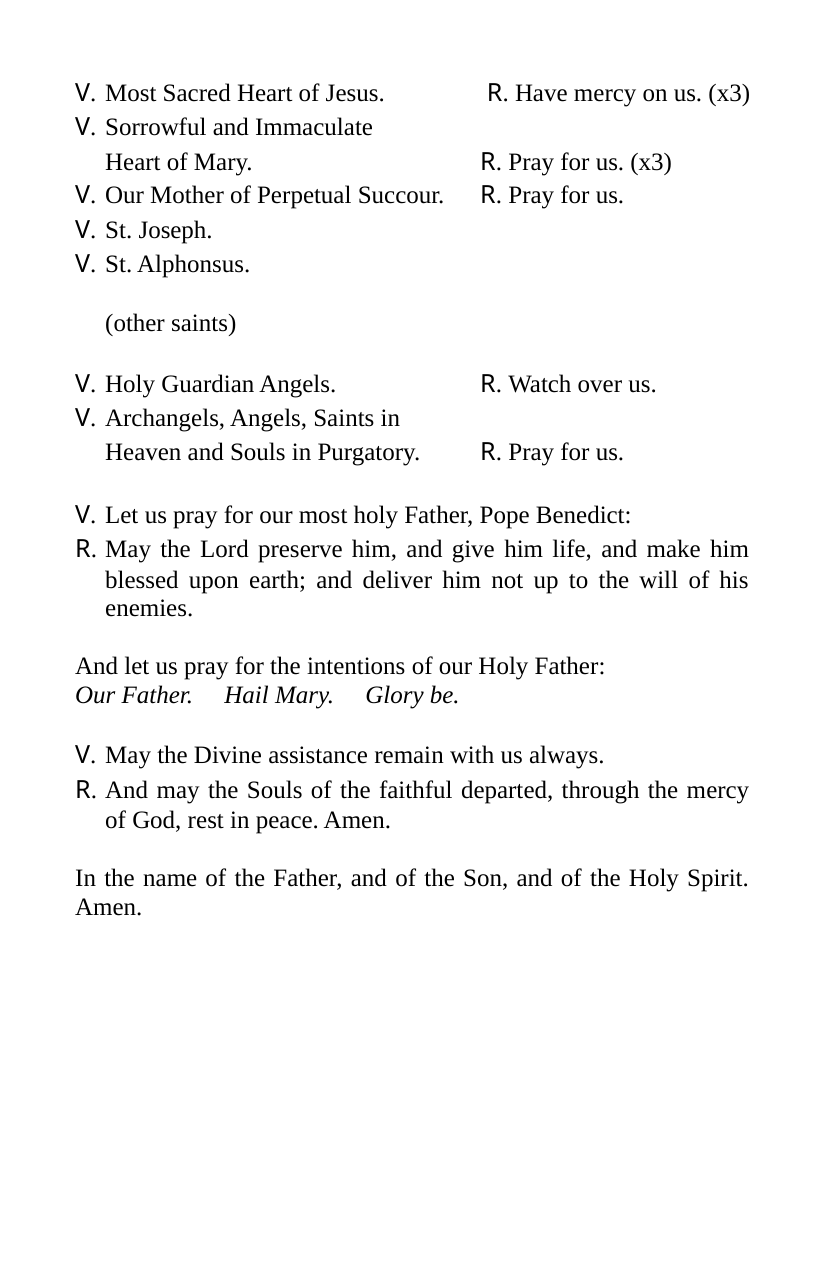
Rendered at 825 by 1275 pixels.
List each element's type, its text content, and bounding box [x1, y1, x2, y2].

text Heaven and Souls in Purgatory. R. Pray for us. [75, 434, 750, 468]
text V. Archangels, Angels, Saints in [75, 400, 750, 434]
text V. St. Alphonsus. [75, 245, 750, 279]
text V. Most Sacred Heart of Jesus. R. Have mercy on us. (x3) [75, 75, 750, 109]
text V. Let us pray for our most holy Father, Pope Benedict: [75, 497, 750, 531]
text Our Father. Hail Mary. Glory be. [75, 680, 750, 708]
text (other saints) [75, 308, 750, 337]
text Heart of Mary. R. Pray for us. (x3) [75, 143, 750, 177]
text In the name of the Father, and of the Son, and of the Holy Spirit. Amen. [75, 863, 750, 920]
text V. Our Mother of Perpetual Succour. R. Pray for us. [75, 177, 750, 211]
text V. Holy Guardian Angels. R. Watch over us. [75, 366, 750, 400]
text V. Sorrowful and Immaculate [75, 109, 750, 143]
text R. May the Lord preserve him, and give him life, and make him blessed upon earth; and deliver him not up to the will of his enemies. [75, 531, 750, 622]
text V. St. Joseph. [75, 211, 750, 245]
text V. May the Divine assistance remain with us always. [75, 737, 750, 771]
text And let us pray for the intentions of our Holy Father: [75, 651, 750, 680]
text R. And may the Souls of the faithful departed, through the mercy of God, rest in peace. Amen. [75, 771, 750, 834]
